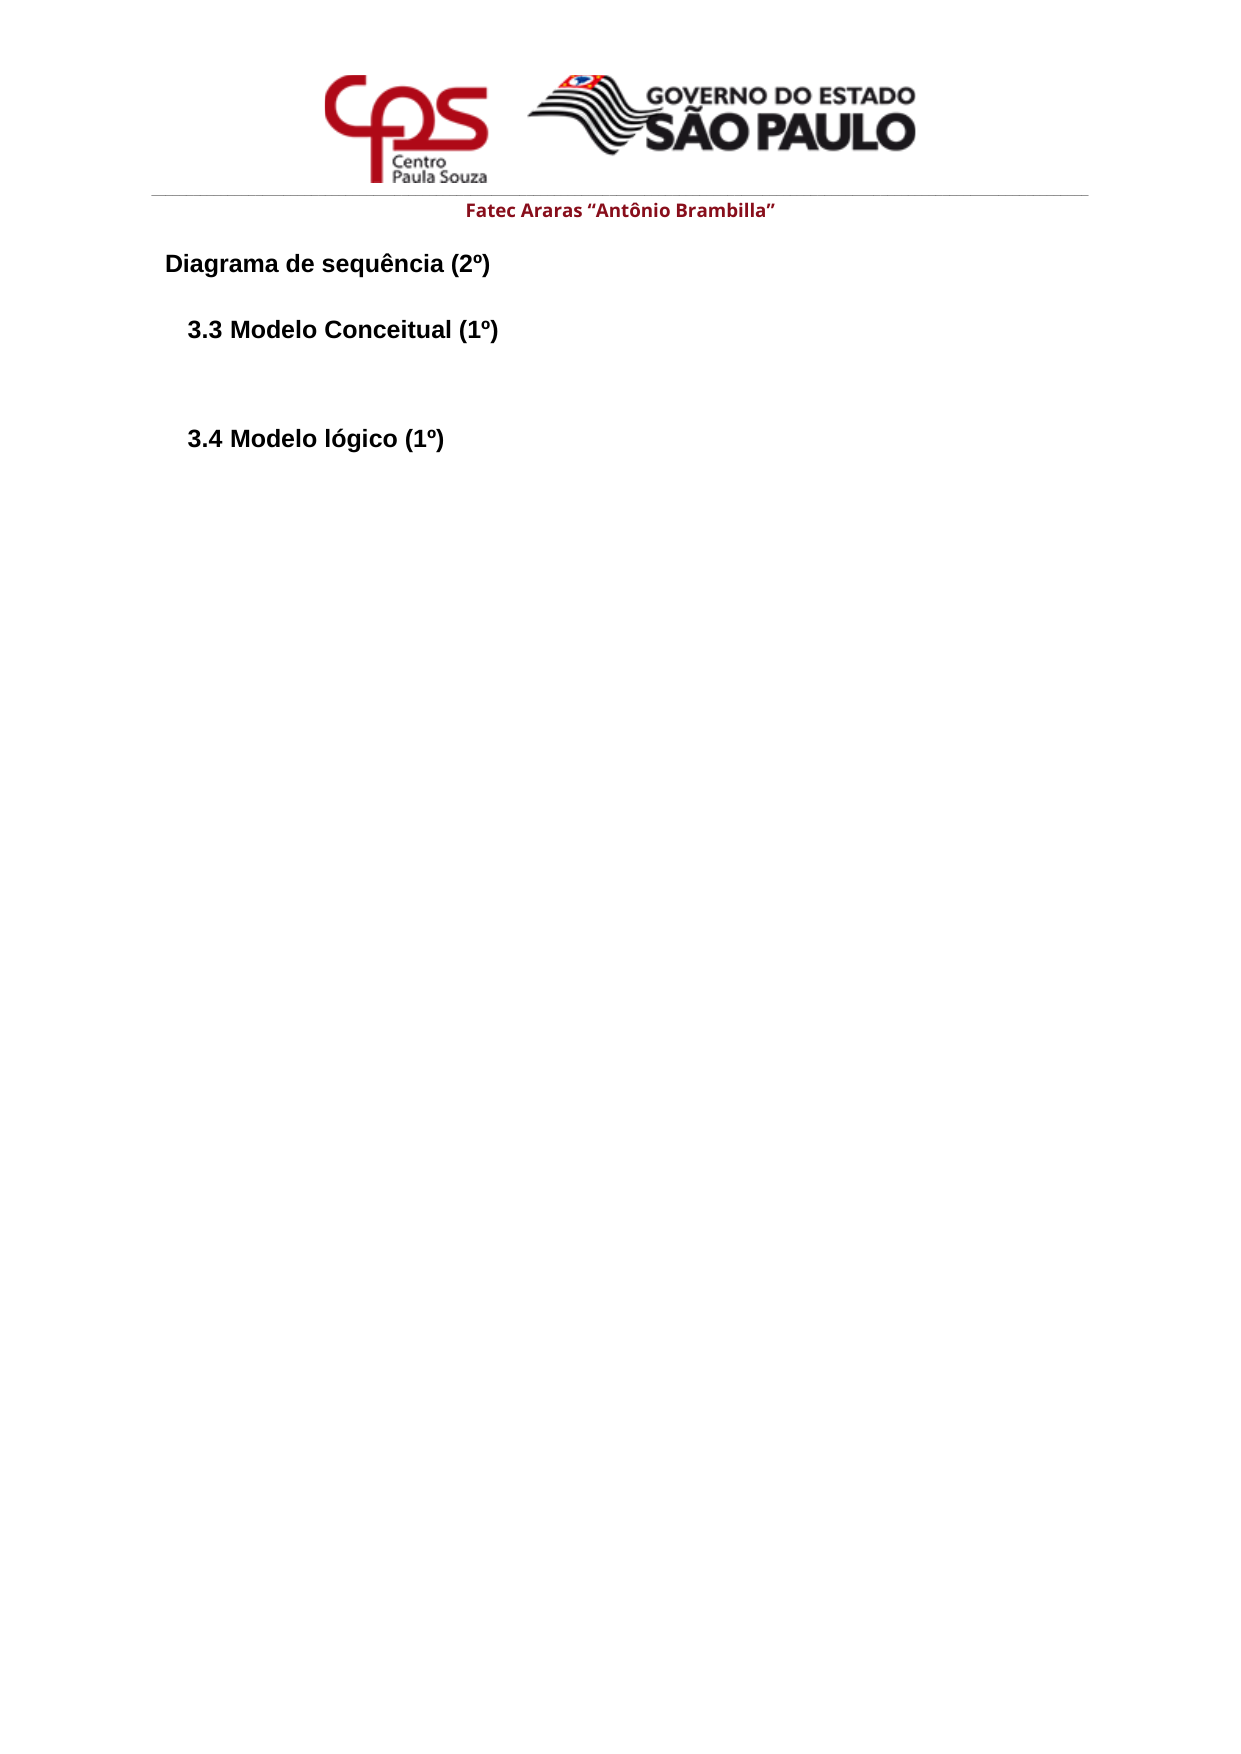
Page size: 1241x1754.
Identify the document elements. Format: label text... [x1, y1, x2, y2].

subtitle Modelo Conceitual (1º) [187, 315, 1090, 344]
picture [324, 75, 916, 183]
subtitle Diagrama de sequência (2º) [165, 249, 1090, 278]
subtitle Modelo lógico (1º) [187, 424, 1090, 453]
